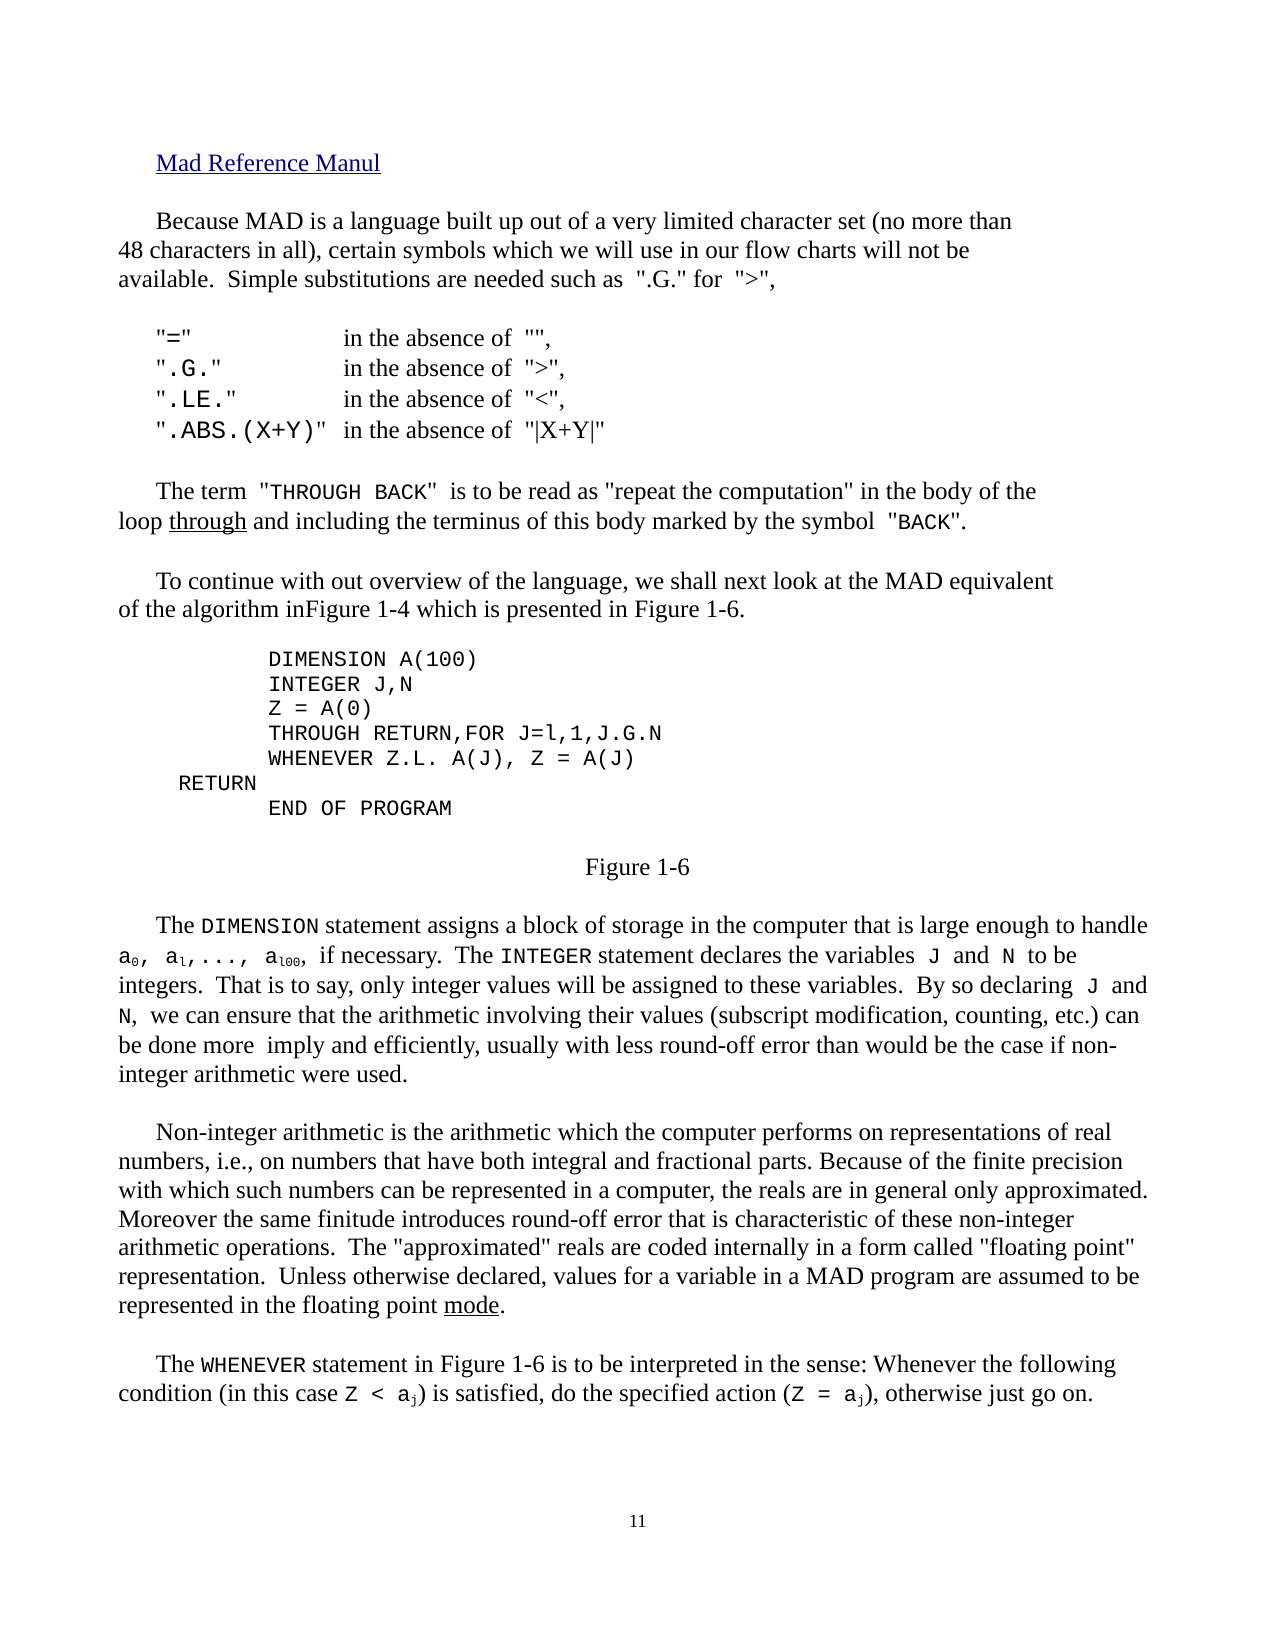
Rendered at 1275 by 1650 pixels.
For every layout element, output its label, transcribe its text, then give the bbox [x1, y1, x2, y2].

text The WHENEVER statement in Figure 1-6 is to be interpreted in the sense: Whenever the following condition (in this case Z < aj) is satisfied, do the specified action (Z = aj), otherwise just go on. [118, 1349, 1157, 1408]
text Figure 1-6 [118, 852, 1157, 880]
text "=" in the absence of "", ".G." in the absence of ">", ".LE." in the absence of "<", ".ABS.(X+Y)" in the absence of "|X+Y|" [156, 323, 1157, 446]
text The DIMENSION statement assigns a block of storage in the computer that is large enough to handle a0, al,..., al00, if necessary. The INTEGER statement declares the variables J and N to be integers. That is to say, only integer values will be assigned to these variables. By so declaring J and N, we can ensure that the arithmetic involving their values (subscript modification, counting, etc.) can be done more imply and efficiently, usually with less round-off error than would be the case if non-integer arithmetic were used. [118, 910, 1157, 1087]
text Because MAD is a language built up out of a very limited character set (no more than 48 characters in all), certain symbols which we will use in our flow charts will not be available. Simple substitutions are needed such as ".G." for ">", [118, 206, 1157, 293]
text Non-integer arithmetic is the arithmetic which the computer performs on representations of real numbers, i.e., on numbers that have both integral and fractional parts. Because of the finite precision with which such numbers can be represented in a computer, the reals are in general only approximated. Moreover the same finitude introduces round-off error that is characteristic of these non-integer arithmetic operations. The "approximated" reals are coded internally in a form called "floating point" representation. Unless otherwise declared, values for a variable in a MAD program are assumed to be represented in the floating point mode. [118, 1117, 1157, 1319]
text To continue with out overview of the language, we shall next look at the MAD equivalent of the algorithm inFigure 1-4 which is presented in Figure 1-6. [118, 566, 1157, 623]
text DIMENSION A(100) INTEGER J,N Z = A(0) THROUGH RETURN,FOR J=l,1,J.G.N WHENEVER Z.L. A(J), Z = A(J) RETURN END OF PROGRAM [165, 648, 1157, 822]
text The term "THROUGH BACK" is to be read as "repeat the computation" in the body of the loop through and including the terminus of this body marked by the symbol "BACK". [118, 476, 1157, 536]
